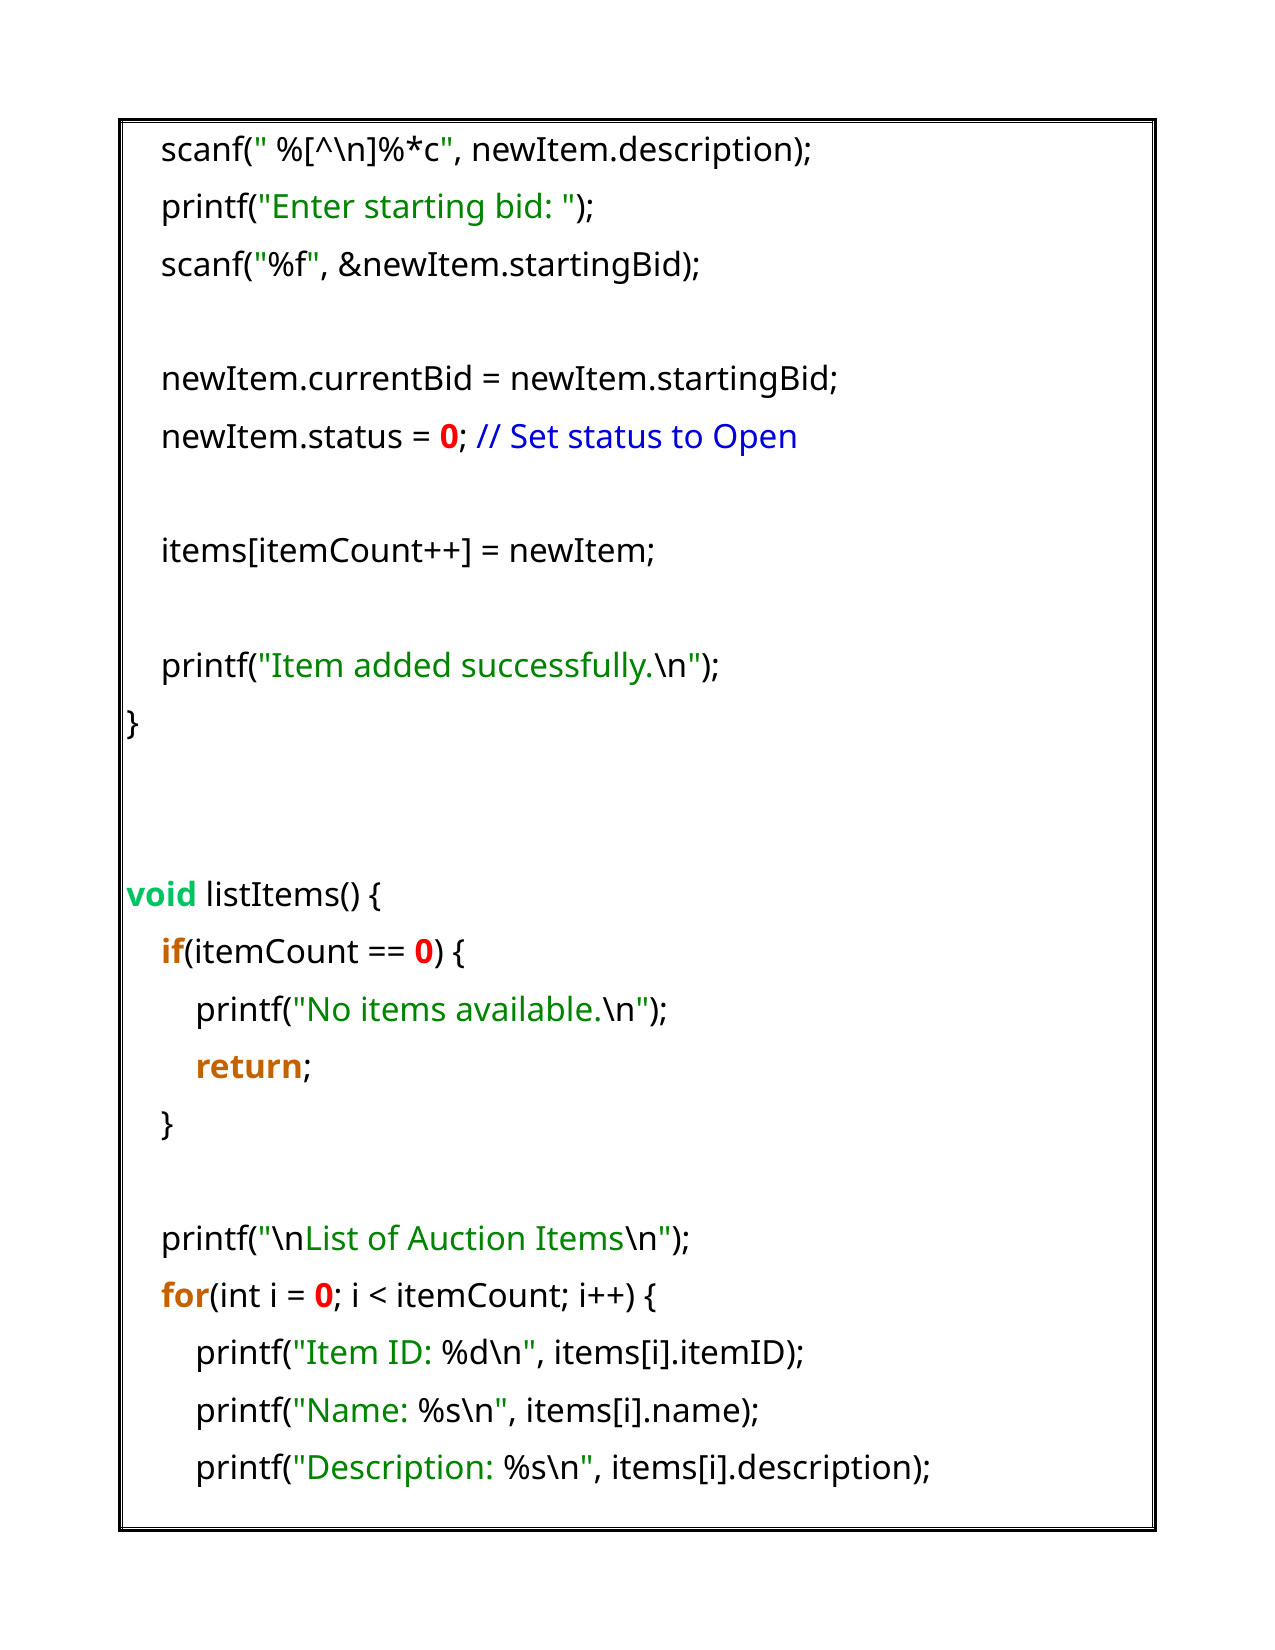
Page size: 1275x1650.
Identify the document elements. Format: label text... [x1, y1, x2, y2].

text void listItems() { [126, 871, 1149, 916]
text newItem.currentBid = newItem.startingBid; [126, 355, 1149, 401]
text } [126, 699, 1149, 744]
text printf("Name: %s\n", items[i].name); [126, 1386, 1149, 1432]
text } [126, 1100, 1149, 1145]
text return; [126, 1043, 1149, 1088]
text printf("\nList of Auction Items\n"); [126, 1214, 1149, 1260]
text printf("Enter starting bid: "); [126, 183, 1149, 229]
text for(int i = 0; i < itemCount; i++) { [126, 1272, 1149, 1317]
text scanf("%f", &newItem.startingBid); [126, 241, 1149, 286]
text items[itemCount++] = newItem; [126, 527, 1149, 572]
text printf("Item ID: %d\n", items[i].itemID); [126, 1329, 1149, 1374]
text newItem.status = 0; // Set status to Open [126, 412, 1149, 458]
text printf("Description: %s\n", items[i].description); [126, 1444, 1149, 1489]
text if(itemCount == 0) { [126, 928, 1149, 973]
text printf("No items available.\n"); [126, 985, 1149, 1031]
text printf("Item added successfully.\n"); [126, 642, 1149, 687]
text scanf(" %[^\n]%*c", newItem.description); [126, 126, 1149, 171]
